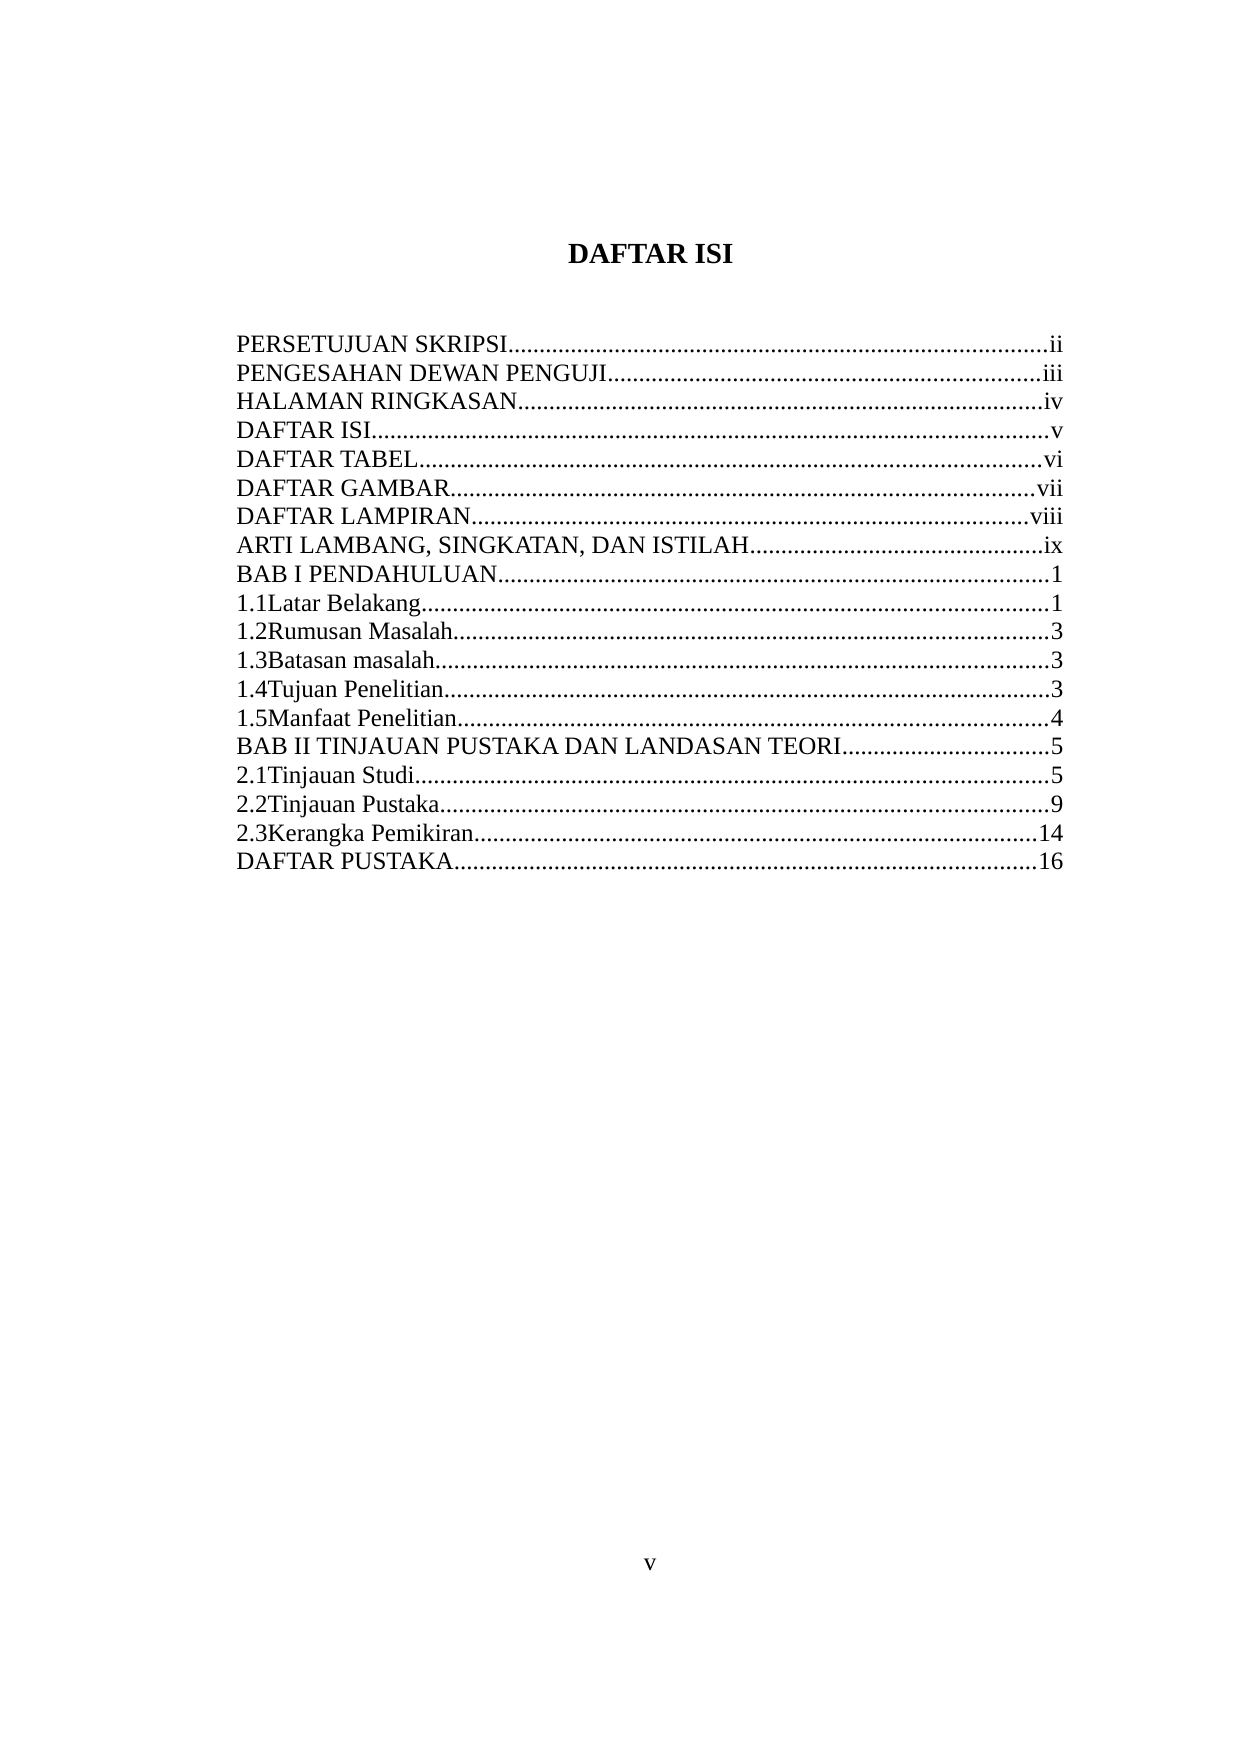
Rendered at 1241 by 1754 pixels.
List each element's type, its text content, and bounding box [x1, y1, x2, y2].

text DAFTAR PUSTAKA 16 [236, 846, 1063, 875]
text PERSETUJUAN SKRIPSI ii [236, 329, 1063, 358]
text Arti lambang, singkatan, dan istilah ix [236, 530, 1063, 559]
text 2.1Tinjauan Studi 5 [236, 760, 1063, 789]
text 1.4Tujuan Penelitian 3 [236, 674, 1063, 703]
text Halaman ringkasan iv [236, 386, 1063, 415]
text 2.3Kerangka Pemikiran 14 [236, 818, 1063, 846]
text DAFTAR ISI v [236, 415, 1063, 444]
text 1.3Batasan masalah 3 [236, 645, 1063, 674]
text Daftar lampiran viii [236, 501, 1063, 530]
text 1.5Manfaat Penelitian 4 [236, 703, 1063, 731]
subtitle DAFTAR ISI [236, 236, 1063, 270]
text BAB II TINJAUAN PUSTAKA DAN LANDASAN TEORI 5 [236, 731, 1063, 760]
text Daftar gambar vii [236, 473, 1063, 501]
text Daftar tabel vi [236, 444, 1063, 473]
text BAB I Pendahuluan 1 [236, 559, 1063, 588]
text PENGESAHAN DEWAN PENGUJI iii [236, 358, 1063, 386]
text 1.2Rumusan Masalah 3 [236, 616, 1063, 645]
text 1.1Latar Belakang 1 [236, 588, 1063, 616]
text 2.2Tinjauan Pustaka 9 [236, 789, 1063, 818]
